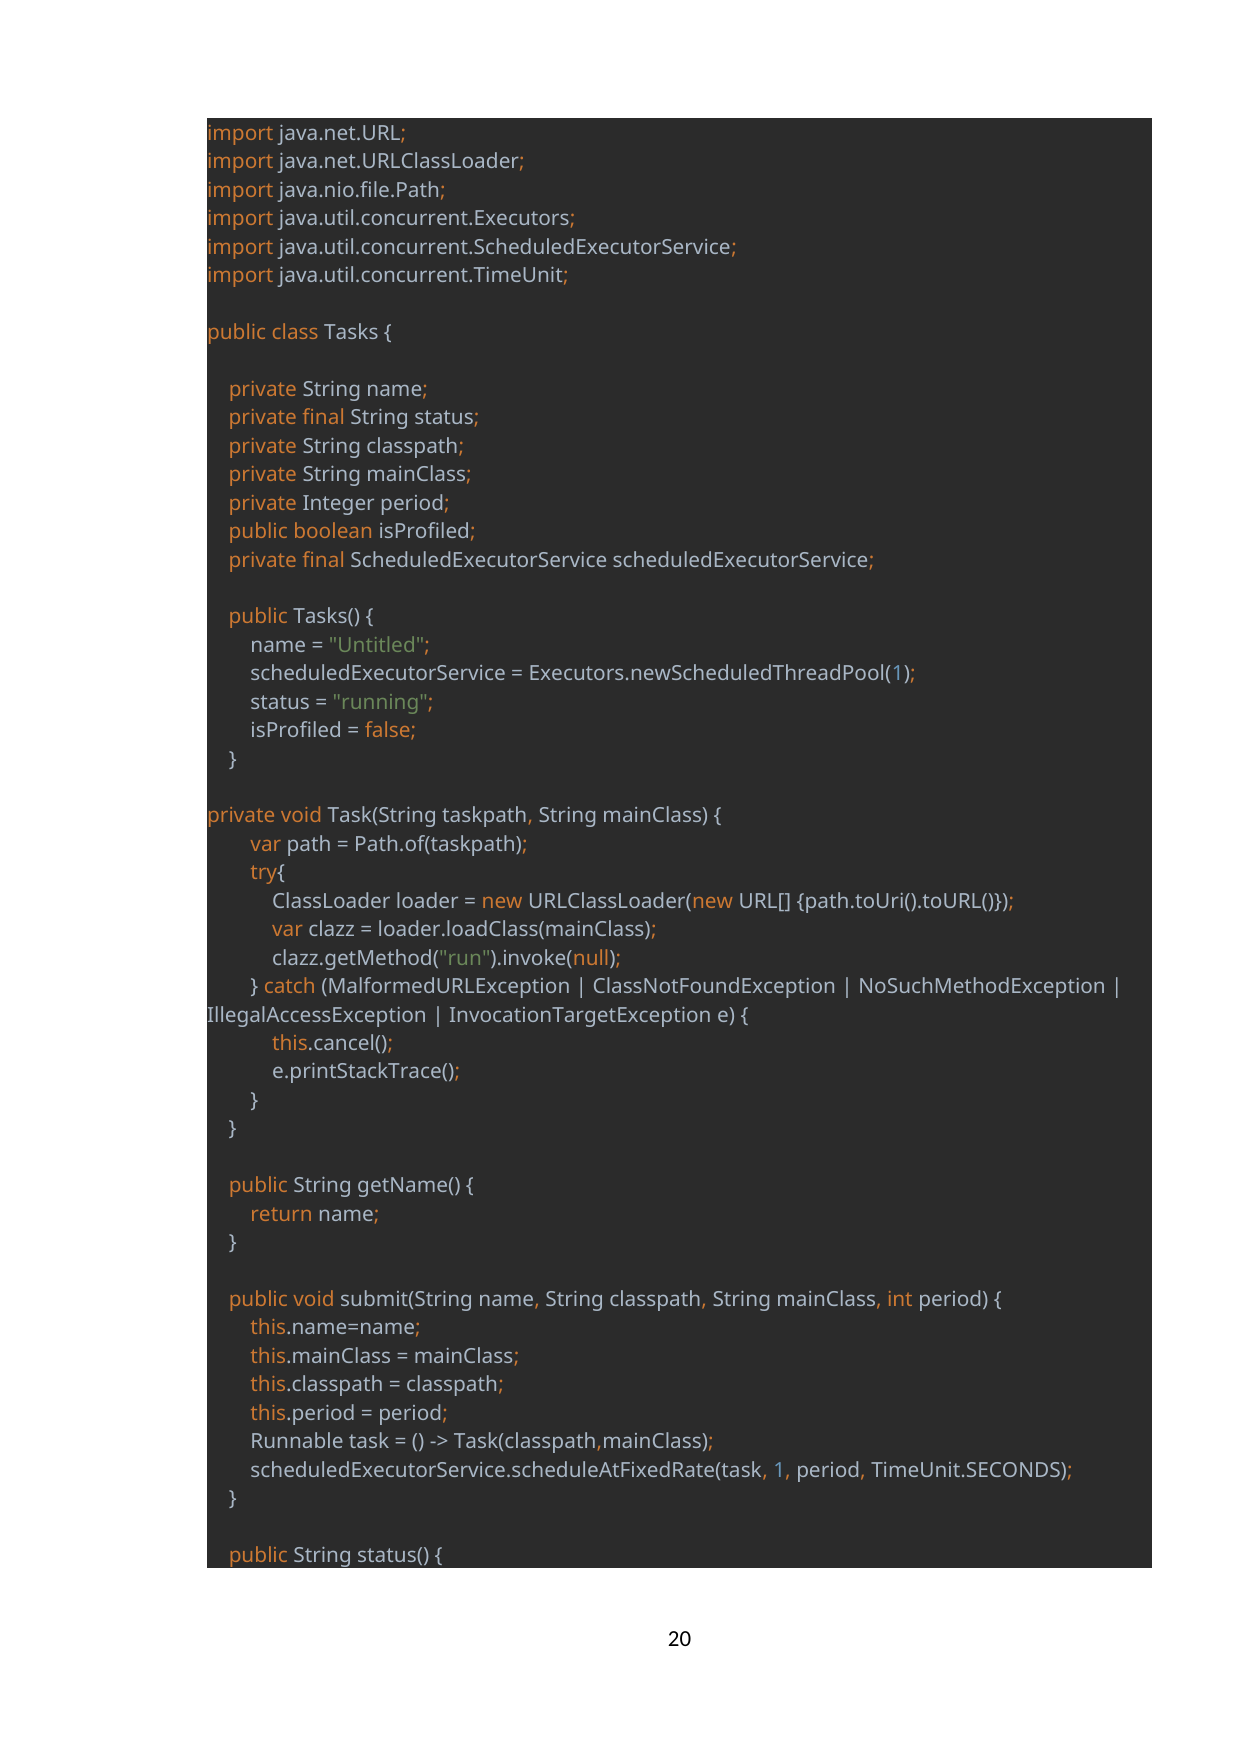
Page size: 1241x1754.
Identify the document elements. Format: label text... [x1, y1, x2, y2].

text import java.net.URL; import java.net.URLClassLoader; import java.nio.file.Path; import java.util.concurrent.Executors; import java.util.concurrent.ScheduledExecutorService; import java.util.concurrent.TimeUnit; public class Tasks { private String name; private final String status; private String classpath; private String mainClass; private Integer period; public boolean isProfiled; private final ScheduledExecutorService scheduledExecutorService; public Tasks() { name = "Untitled"; scheduledExecutorService = Executors.newScheduledThreadPool(1); status = "running"; isProfiled = false; } private void Task(String taskpath, String mainClass) { var path = Path.of(taskpath); try{ ClassLoader loader = new URLClassLoader(new URL[] {path.toUri().toURL()}); var clazz = loader.loadClass(mainClass); clazz.getMethod("run").invoke(null); } catch (MalformedURLException | ClassNotFoundException | NoSuchMethodException | IllegalAccessException | InvocationTargetException e) { this.cancel(); e.printStackTrace(); } } public String getName() { return name; } public void submit(String name, String classpath, String mainClass, int period) { this.name=name; this.mainClass = mainClass; this.classpath = classpath; this.period = period; Runnable task = () -> Task(classpath,mainClass); scheduledExecutorService.scheduleAtFixedRate(task, 1, period, TimeUnit.SECONDS); } public String status() { [207, 118, 1152, 1568]
